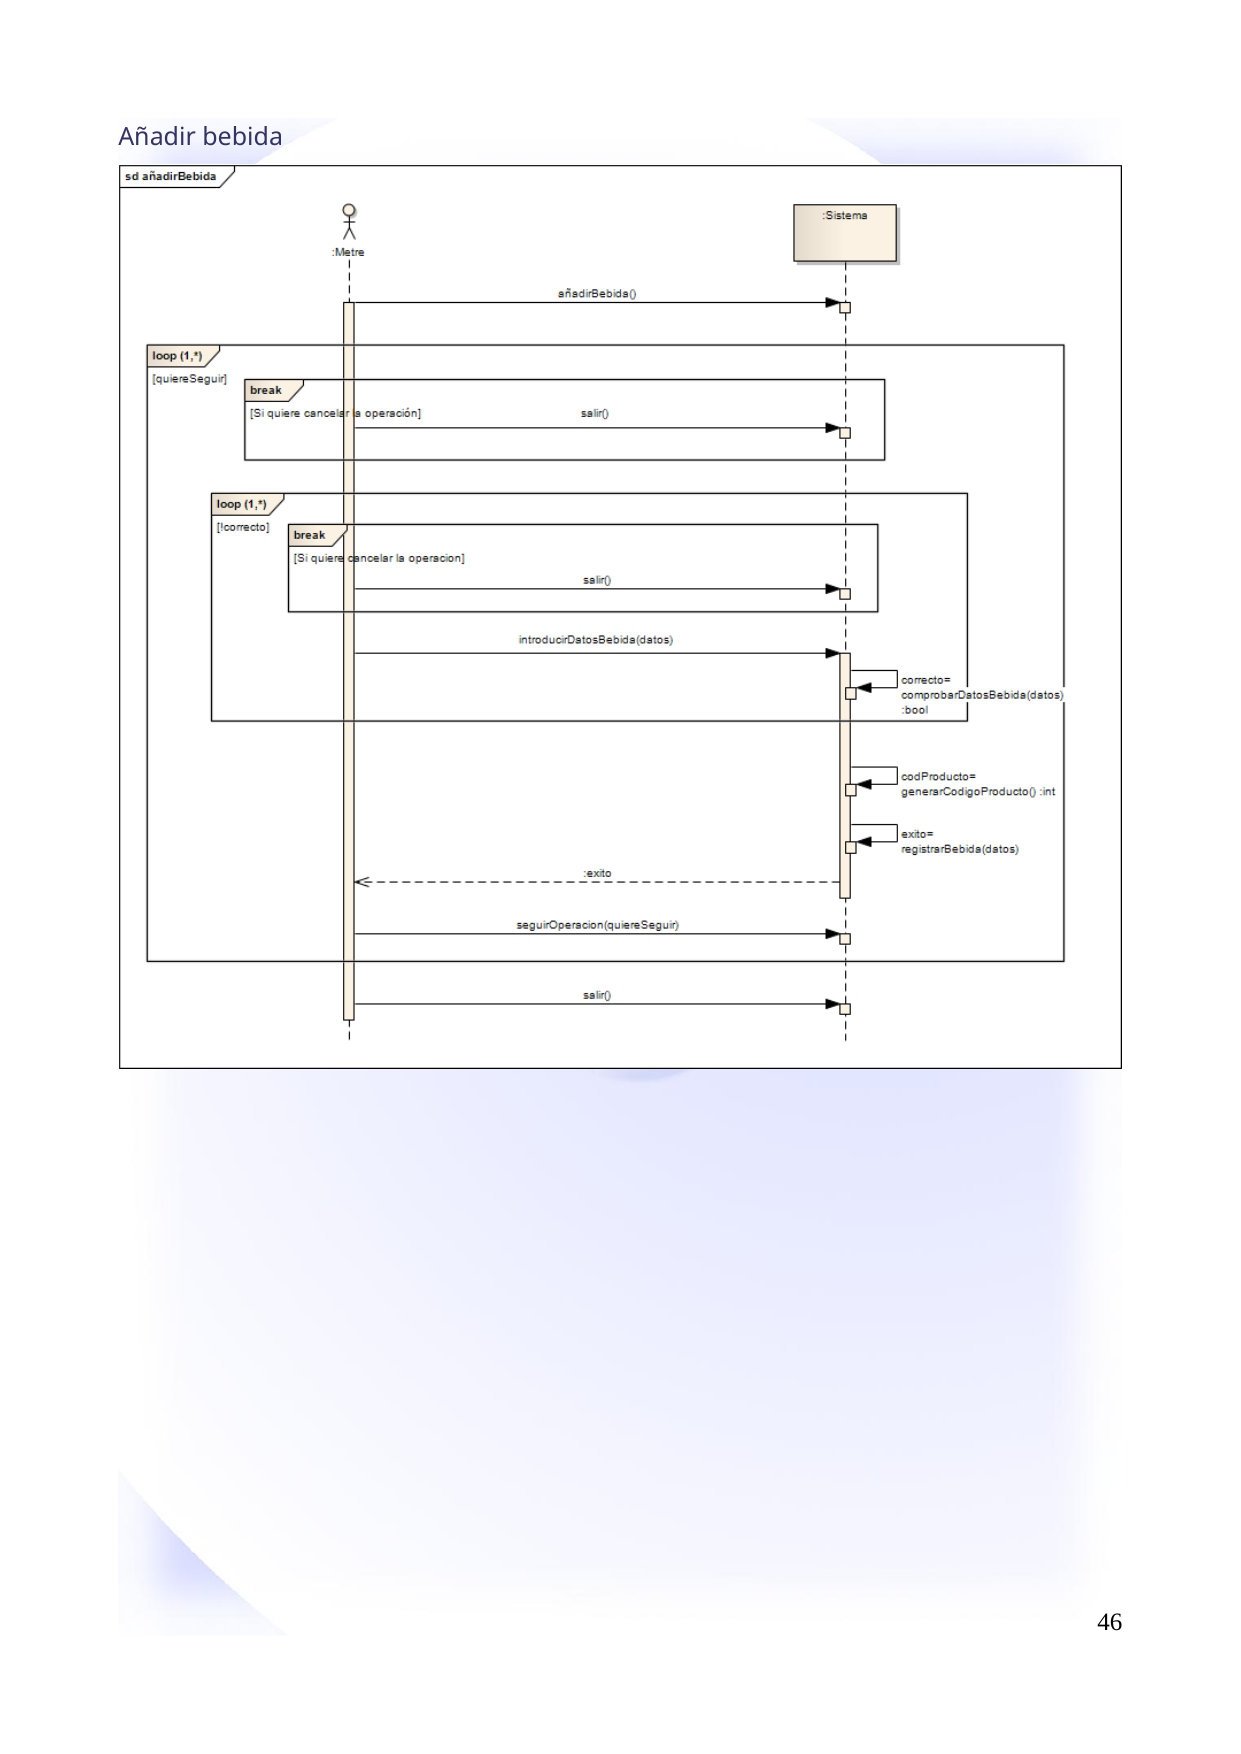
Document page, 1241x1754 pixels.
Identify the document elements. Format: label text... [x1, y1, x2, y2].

picture [118, 152, 1122, 1636]
subtitle Añadir bebida [118, 118, 1122, 152]
